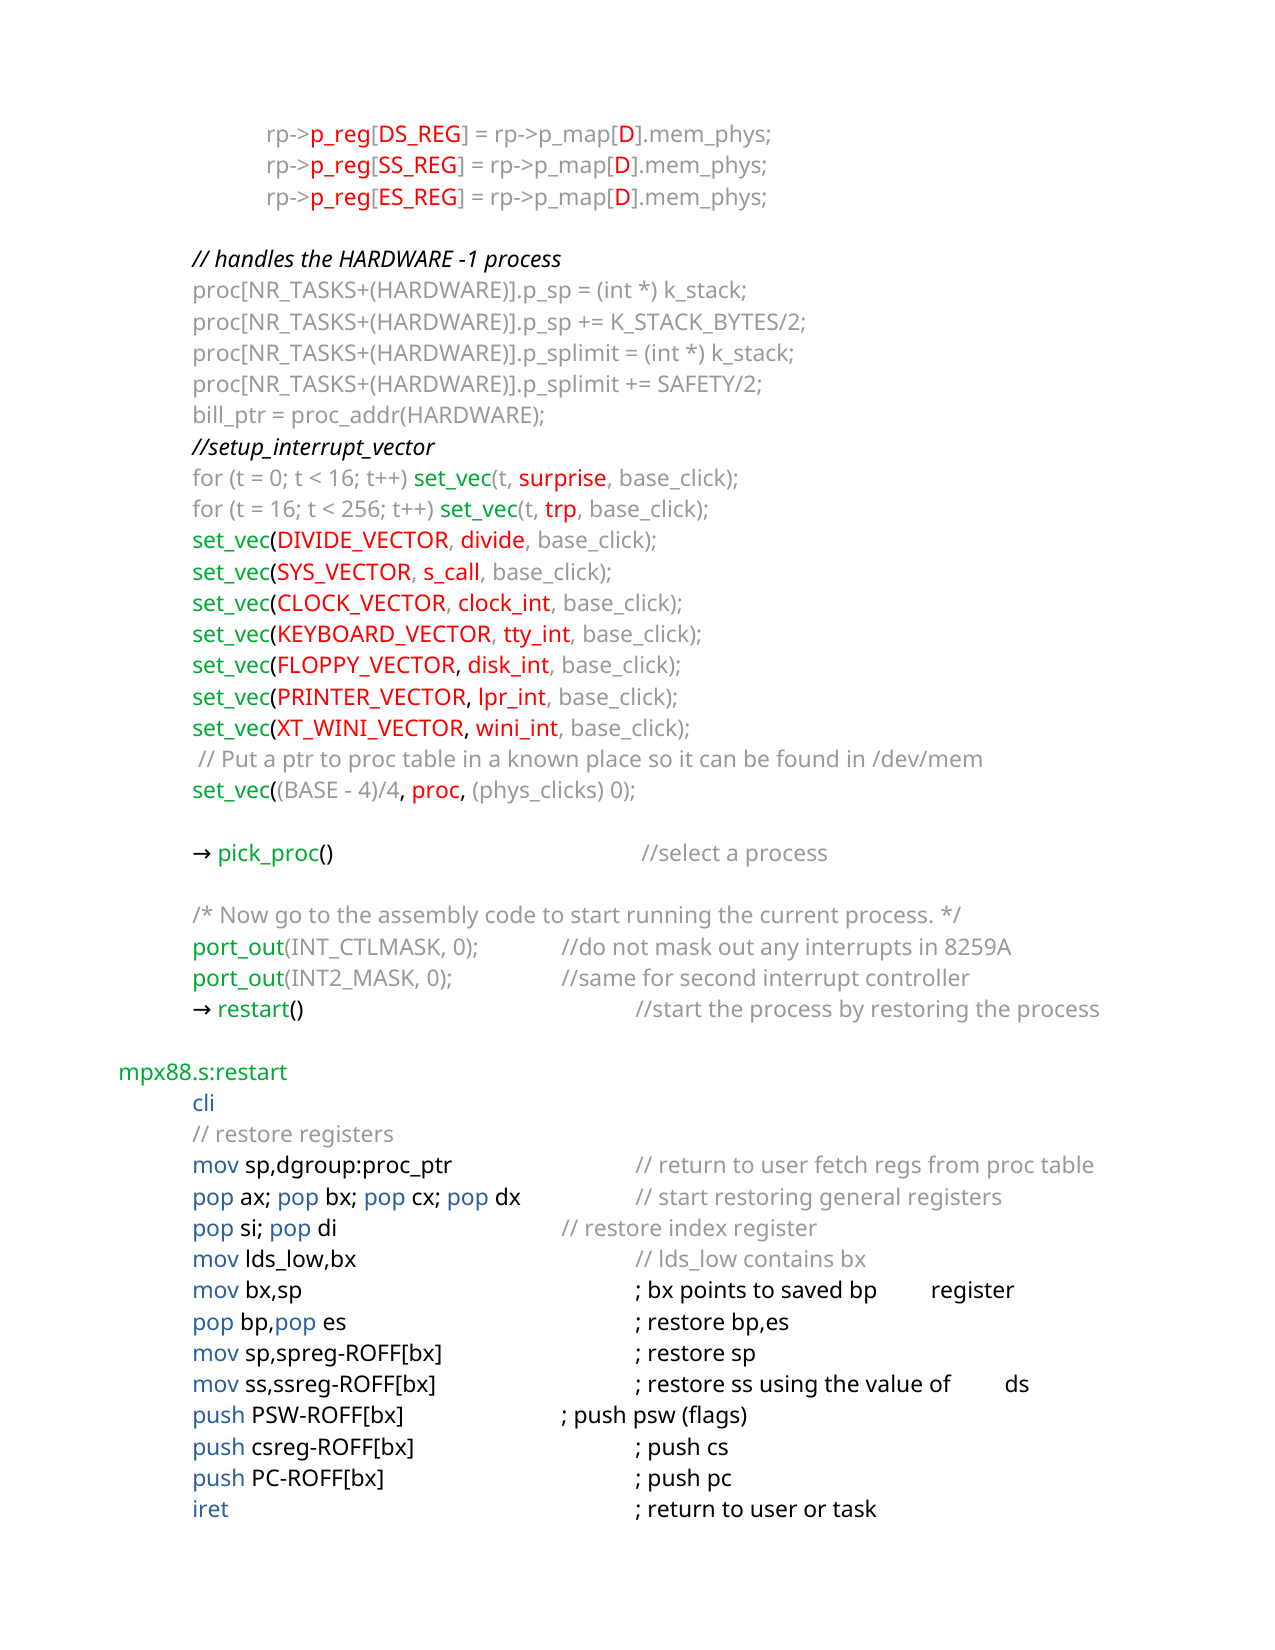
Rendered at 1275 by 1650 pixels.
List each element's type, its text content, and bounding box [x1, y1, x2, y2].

text set_vec(XT_WINI_VECTOR, wini_int, base_click); [118, 712, 1157, 743]
text cli [118, 1087, 1157, 1118]
text bill_ptr = proc_addr(HARDWARE); [118, 399, 1157, 431]
text set_vec(DIVIDE_VECTOR, divide, base_click); [118, 524, 1157, 556]
text rp->p_reg[DS_REG] = rp->p_map[D].mem_phys; [118, 118, 1157, 149]
text mov lds_low,bx // lds_low contains bx [118, 1243, 1157, 1274]
text push PSW-ROFF[bx] ; push psw (flags) [118, 1399, 1157, 1431]
text mov bx,sp ; bx points to saved bp register [118, 1274, 1157, 1306]
text for (t = 16; t < 256; t++) set_vec(t, trp, base_click); [118, 493, 1157, 524]
text for (t = 0; t < 16; t++) set_vec(t, surprise, base_click); [118, 462, 1157, 493]
text pop bp,pop es ; restore bp,es [118, 1306, 1157, 1337]
text mov sp,dgroup:proc_ptr // return to user fetch regs from proc table [118, 1149, 1157, 1181]
text port_out(INT2_MASK, 0); //same for second interrupt controller [118, 962, 1157, 993]
text → pick_proc() //select a process [118, 837, 1157, 868]
text pop ax; pop bx; pop cx; pop dx // start restoring general registers [118, 1181, 1157, 1212]
text → restart() //start the process by restoring the process [118, 993, 1157, 1024]
text push PC-ROFF[bx] ; push pc [118, 1462, 1157, 1493]
text rp->p_reg[SS_REG] = rp->p_map[D].mem_phys; [118, 149, 1157, 181]
text proc[NR_TASKS+(HARDWARE)].p_splimit += SAFETY/2; [118, 368, 1157, 399]
text // restore registers [118, 1118, 1157, 1149]
text /* Now go to the assembly code to start running the current process. */ [118, 899, 1157, 931]
text rp->p_reg[ES_REG] = rp->p_map[D].mem_phys; [118, 181, 1157, 212]
text set_vec(FLOPPY_VECTOR, disk_int, base_click); [118, 649, 1157, 681]
text mpx88.s:restart [118, 1056, 1157, 1087]
text iret ; return to user or task [118, 1493, 1157, 1524]
text proc[NR_TASKS+(HARDWARE)].p_sp += K_STACK_BYTES/2; [118, 306, 1157, 337]
text set_vec(PRINTER_VECTOR, lpr_int, base_click); [118, 681, 1157, 712]
text set_vec(CLOCK_VECTOR, clock_int, base_click); [118, 587, 1157, 618]
text // Put a ptr to proc table in a known place so it can be found in /dev/mem [118, 743, 1157, 774]
text mov ss,ssreg-ROFF[bx] ; restore ss using the value of ds [118, 1368, 1157, 1399]
text // handles the HARDWARE -1 process [118, 243, 1157, 274]
text proc[NR_TASKS+(HARDWARE)].p_splimit = (int *) k_stack; [118, 337, 1157, 368]
text proc[NR_TASKS+(HARDWARE)].p_sp = (int *) k_stack; [118, 274, 1157, 306]
text pop si; pop di // restore index register [118, 1212, 1157, 1243]
text mov sp,spreg-ROFF[bx] ; restore sp [118, 1337, 1157, 1368]
text set_vec(SYS_VECTOR, s_call, base_click); [118, 556, 1157, 587]
text port_out(INT_CTLMASK, 0); //do not mask out any interrupts in 8259A [118, 931, 1157, 962]
text //setup_interrupt_vector [118, 431, 1157, 462]
text push csreg-ROFF[bx] ; push cs [118, 1431, 1157, 1462]
text set_vec((BASE - 4)/4, proc, (phys_clicks) 0); [118, 774, 1157, 806]
text set_vec(KEYBOARD_VECTOR, tty_int, base_click); [118, 618, 1157, 649]
